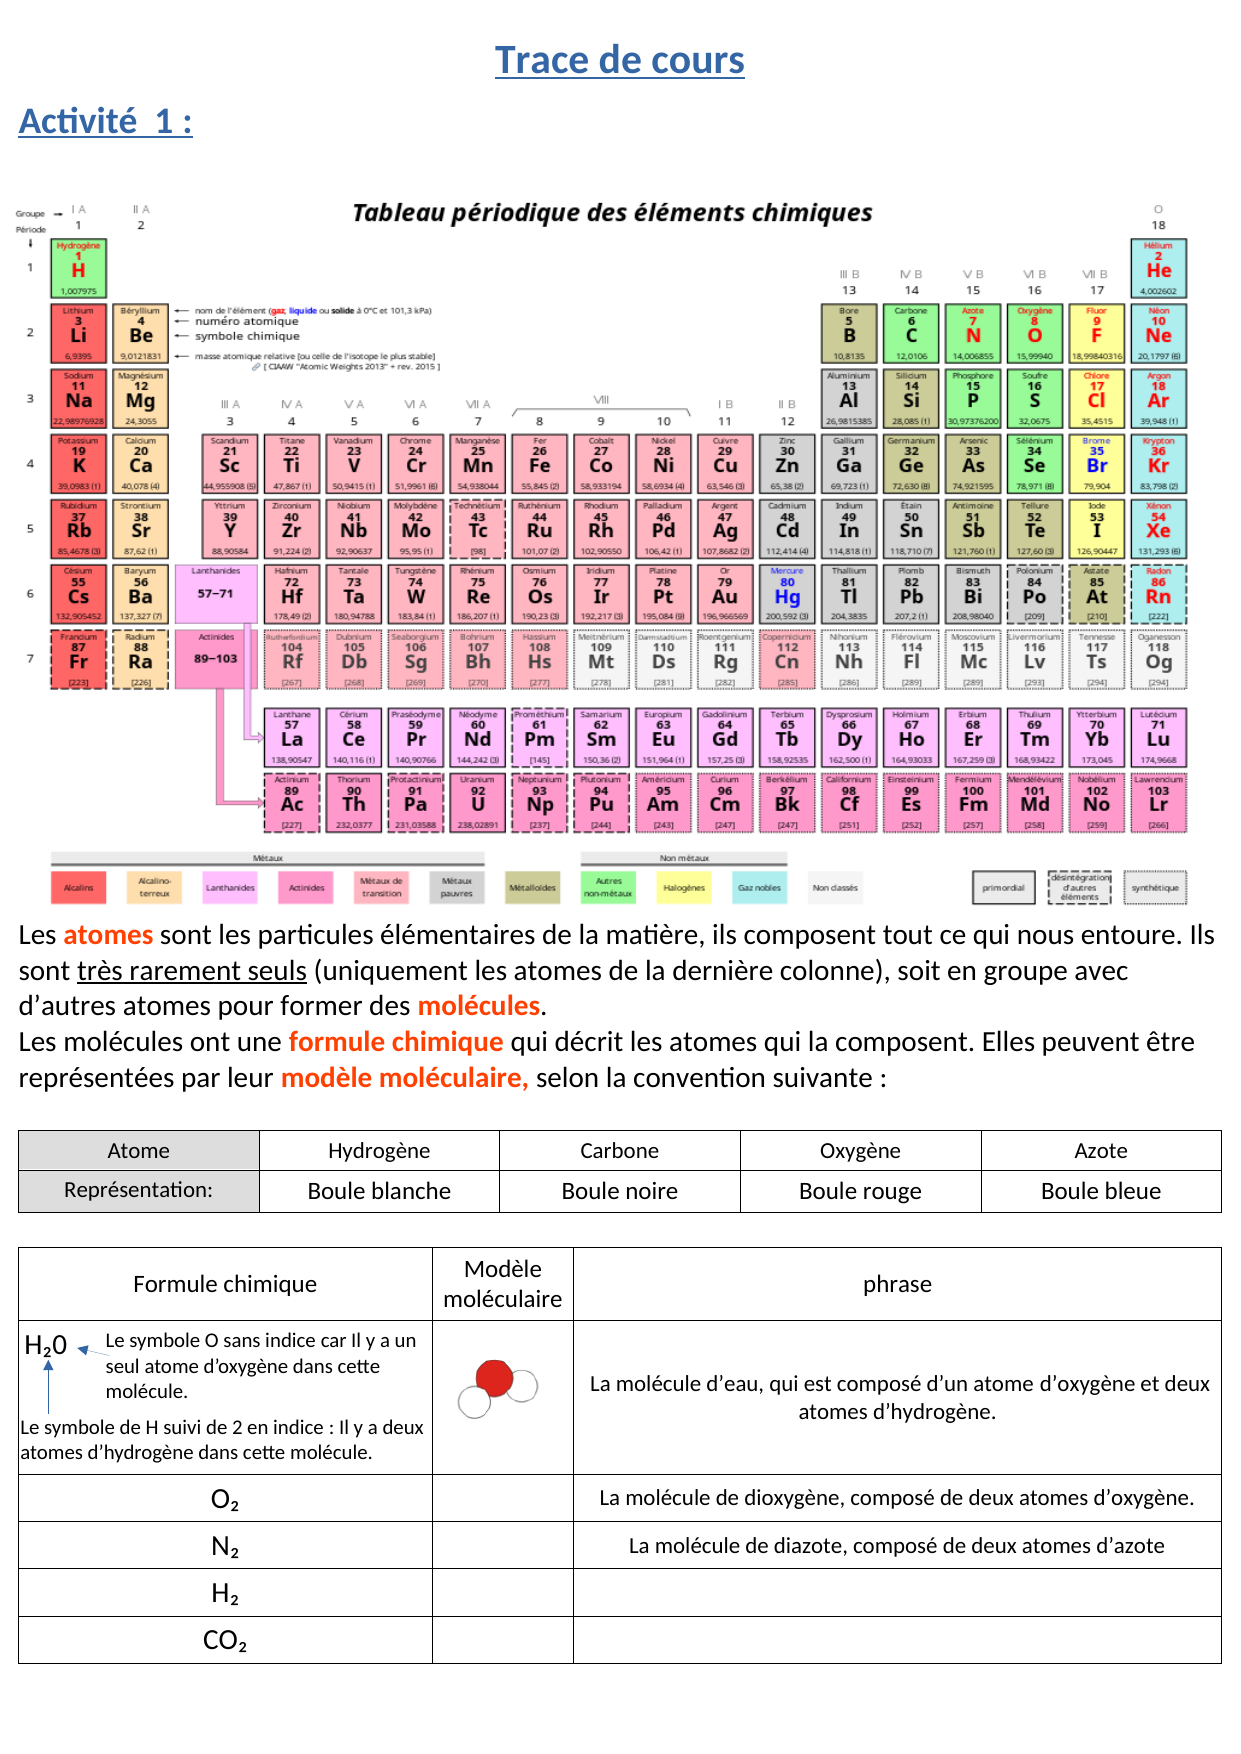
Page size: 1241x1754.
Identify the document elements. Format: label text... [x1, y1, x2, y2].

table_cell La molécule d’eau, qui est composé d’un atome d’oxygène et deux atomes d’hydrogène. [574, 1321, 1221, 1474]
table_cell Boule blanche [260, 1171, 499, 1212]
text Les atomes sont les particules élémentaires de la matière, ils composent tout ce qui nous entoure. Ils sont très rarement seuls (uniquement les atomes de la dernière colonne), soit en groupe avec d’autres atomes pour former des molécules. [18, 178, 1221, 1023]
table_cell [574, 1617, 1221, 1663]
table_cell [433, 1321, 573, 1474]
table_cell [433, 1569, 573, 1616]
table_header Azote [982, 1131, 1221, 1169]
table_cell Représentation: [19, 1171, 259, 1212]
table_cell [433, 1475, 573, 1521]
table_cell H₂0 [19, 1321, 432, 1474]
table_cell Boule noire [500, 1171, 740, 1212]
table_cell La molécule de diazote, composé de deux atomes d’azote [574, 1522, 1221, 1568]
table_cell [433, 1617, 573, 1663]
table_cell CO₂ [19, 1617, 432, 1663]
title Trace de cours [18, 33, 1221, 84]
table_cell N₂ [19, 1522, 432, 1568]
table_header Hydrogène [260, 1131, 499, 1169]
table_cell La molécule de dioxygène, composé de deux atomes d’oxygène. [574, 1475, 1221, 1521]
table_header phrase [574, 1248, 1221, 1320]
table_header Modèle moléculaire [433, 1248, 573, 1320]
text Activité 1 : [18, 97, 1221, 142]
table_header Oxygène [741, 1131, 981, 1169]
picture [457, 1341, 544, 1429]
table_header Formule chimique [19, 1248, 432, 1320]
table_header Atome [19, 1131, 259, 1169]
table_cell Boule rouge [741, 1171, 981, 1212]
table_cell O₂ [19, 1475, 432, 1521]
table_header Carbone [500, 1131, 740, 1169]
table_cell Boule bleue [982, 1171, 1221, 1212]
table_cell [574, 1569, 1221, 1616]
picture [10, 187, 1214, 917]
table_cell [433, 1522, 573, 1568]
table_cell H₂ [19, 1569, 432, 1616]
text Les molécules ont une formule chimique qui décrit les atomes qui la composent. Elles peuvent être représentées par leur modèle moléculaire, selon la convention suivante : [18, 1023, 1221, 1094]
